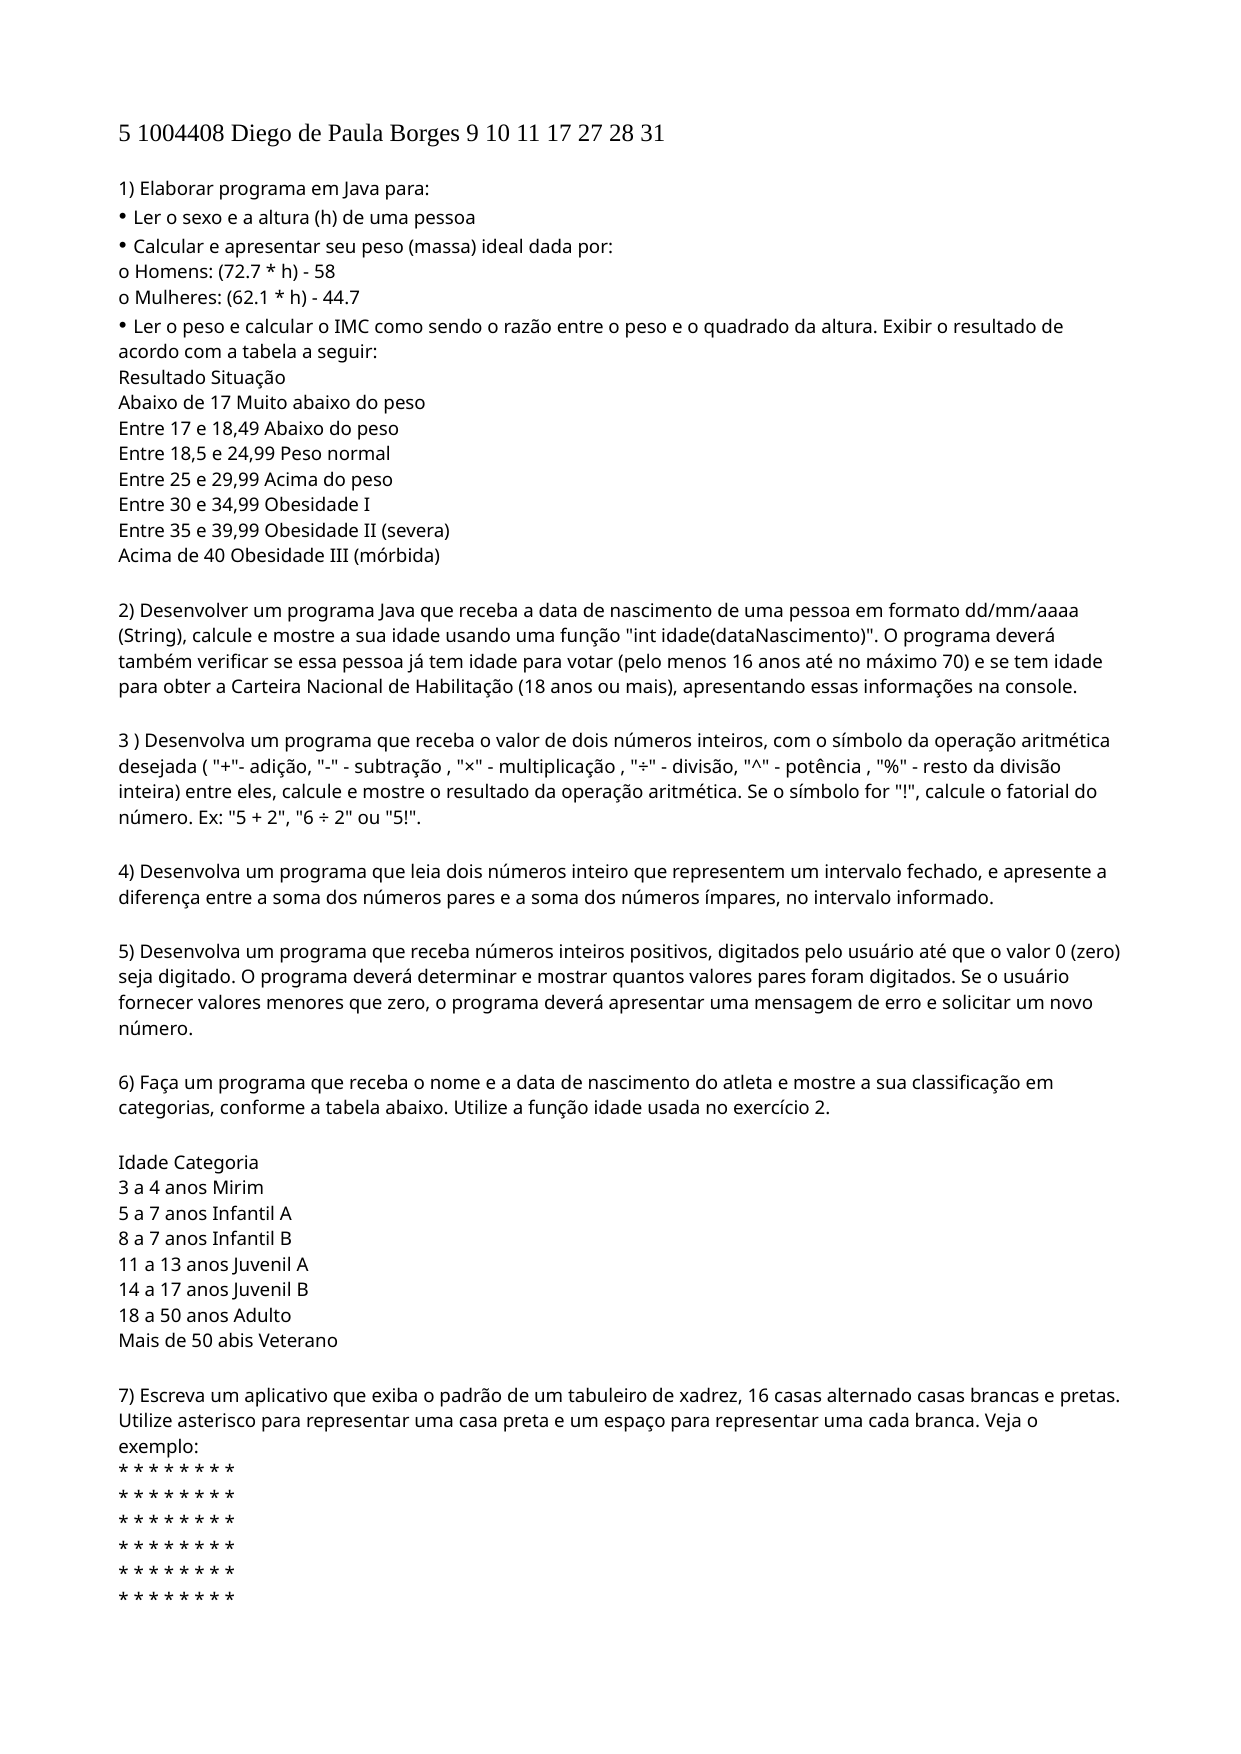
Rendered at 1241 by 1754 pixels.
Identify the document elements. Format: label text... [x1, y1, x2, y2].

text 5 1004408 Diego de Paula Borges 9 10 11 17 27 28 31 [118, 118, 1122, 147]
text 1) Elaborar programa em Java para: • Ler o sexo e a altura (h) de uma pessoa • Calcular e apresentar seu peso (massa) ideal dada por: o Homens: (72.7 * h) - 58 o Mulheres: (62.1 * h) - 44.7 • Ler o peso e calcular o IMC como sendo o razão entre o peso e o quadrado da altura. Exibir o resultado de acordo com a tabela a seguir: Resultado Situação Abaixo de 17 Muito abaixo do peso Entre 17 e 18,49 Abaixo do peso Entre 18,5 e 24,99 Peso normal Entre 25 e 29,99 Acima do peso Entre 30 e 34,99 Obesidade I Entre 35 e 39,99 Obesidade II (severa) Acima de 40 Obesidade III (mórbida) 2) Desenvolver um programa Java que receba a data de nascimento de uma pessoa em formato dd/mm/aaaa (String), calcule e mostre a sua idade usando uma função "int idade(dataNascimento)". O programa deverá também verificar se essa pessoa já tem idade para votar (pelo menos 16 anos até no máximo 70) e se tem idade para obter a Carteira Nacional de Habilitação (18 anos ou mais), apresentando essas informações na console. 3 ) Desenvolva um programa que receba o valor de dois números inteiros, com o símbolo da operação aritmética desejada ( "+"- adição, "-" - subtração , "×" - multiplicação , "÷" - divisão, "^" - potência , "%" - resto da divisão inteira) entre eles, calcule e mostre o resultado da operação aritmética. Se o símbolo for "!", calcule o fatorial do número. Ex: "5 + 2", "6 ÷ 2" ou "5!". 4) Desenvolva um programa que leia dois números inteiro que representem um intervalo fechado, e apresente a diferença entre a soma dos números pares e a soma dos números ímpares, no intervalo informado. 5) Desenvolva um programa que receba números inteiros positivos, digitados pelo usuário até que o valor 0 (zero) seja digitado. O programa deverá determinar e mostrar quantos valores pares foram digitados. Se o usuário fornecer valores menores que zero, o programa deverá apresentar uma mensagem de erro e solicitar um novo número. 6) Faça um programa que receba o nome e a data de nascimento do atleta e mostre a sua classificação em categorias, conforme a tabela abaixo. Utilize a função idade usada no exercício 2. Idade Categoria 3 a 4 anos Mirim 5 a 7 anos Infantil A 8 a 7 anos Infantil B 11 a 13 anos Juvenil A 14 a 17 anos Juvenil B 18 a 50 anos Adulto Mais de 50 abis Veterano 7) Escreva um aplicativo que exiba o padrão de um tabuleiro de xadrez, 16 casas alternado casas brancas e pretas. Utilize asterisco para representar uma casa preta e um espaço para representar uma cada branca. Veja o exemplo: * * * * * * * * * * * * * * * * * * * * * * * * * * * * * * * * * * * * * * * * * * * * * * * * [118, 176, 1122, 1612]
